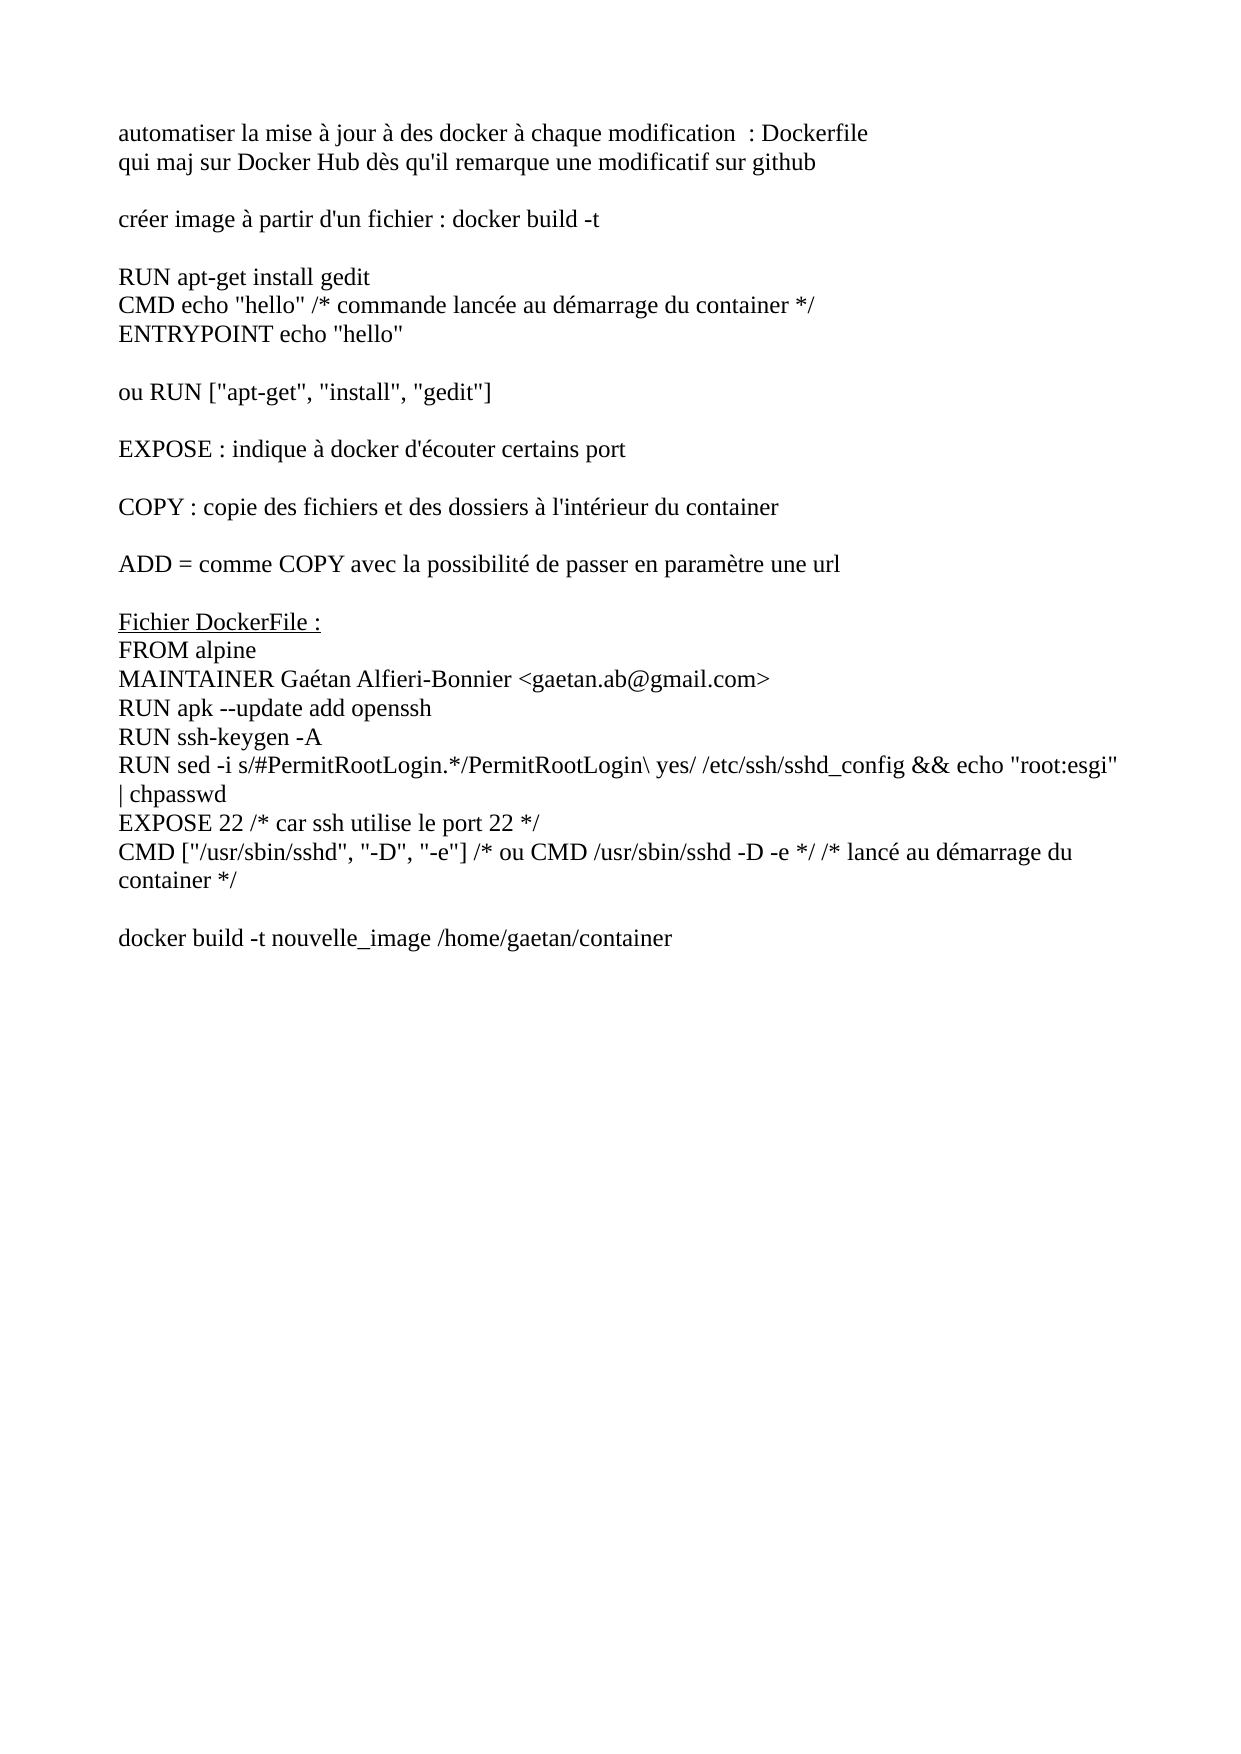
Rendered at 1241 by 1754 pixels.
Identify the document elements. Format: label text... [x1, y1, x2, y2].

text qui maj sur Docker Hub dès qu'il remarque une modificatif sur github [118, 147, 1122, 176]
text Fichier DockerFile : [118, 607, 1122, 636]
text FROM alpine [118, 636, 1122, 664]
text EXPOSE 22 /* car ssh utilise le port 22 */ [118, 808, 1122, 837]
text RUN sed -i s/#PermitRootLogin.*/PermitRootLogin\ yes/ /etc/ssh/sshd_config && echo "root:esgi" | chpasswd [118, 751, 1122, 808]
text ou RUN ["apt-get", "install", "gedit"] [118, 377, 1122, 406]
text CMD ["/usr/sbin/sshd", "-D", "-e"] /* ou CMD /usr/sbin/sshd -D -e */ /* lancé au démarrage du container */ [118, 837, 1122, 894]
text RUN apt-get install gedit [118, 262, 1122, 291]
text MAINTAINER Gaétan Alfieri-Bonnier <gaetan.ab@gmail.com> [118, 664, 1122, 693]
text automatiser la mise à jour à des docker à chaque modification : Dockerfile [118, 118, 1122, 147]
text CMD echo "hello" /* commande lancée au démarrage du container */ [118, 291, 1122, 319]
text créer image à partir d'un fichier : docker build -t [118, 204, 1122, 233]
text ADD = comme COPY avec la possibilité de passer en paramètre une url [118, 549, 1122, 578]
text RUN apk --update add openssh [118, 693, 1122, 722]
text COPY : copie des fichiers et des dossiers à l'intérieur du container [118, 492, 1122, 521]
text ENTRYPOINT echo "hello" [118, 319, 1122, 348]
text RUN ssh-keygen -A [118, 722, 1122, 751]
text EXPOSE : indique à docker d'écouter certains port [118, 434, 1122, 463]
text docker build -t nouvelle_image /home/gaetan/container [118, 923, 1122, 952]
